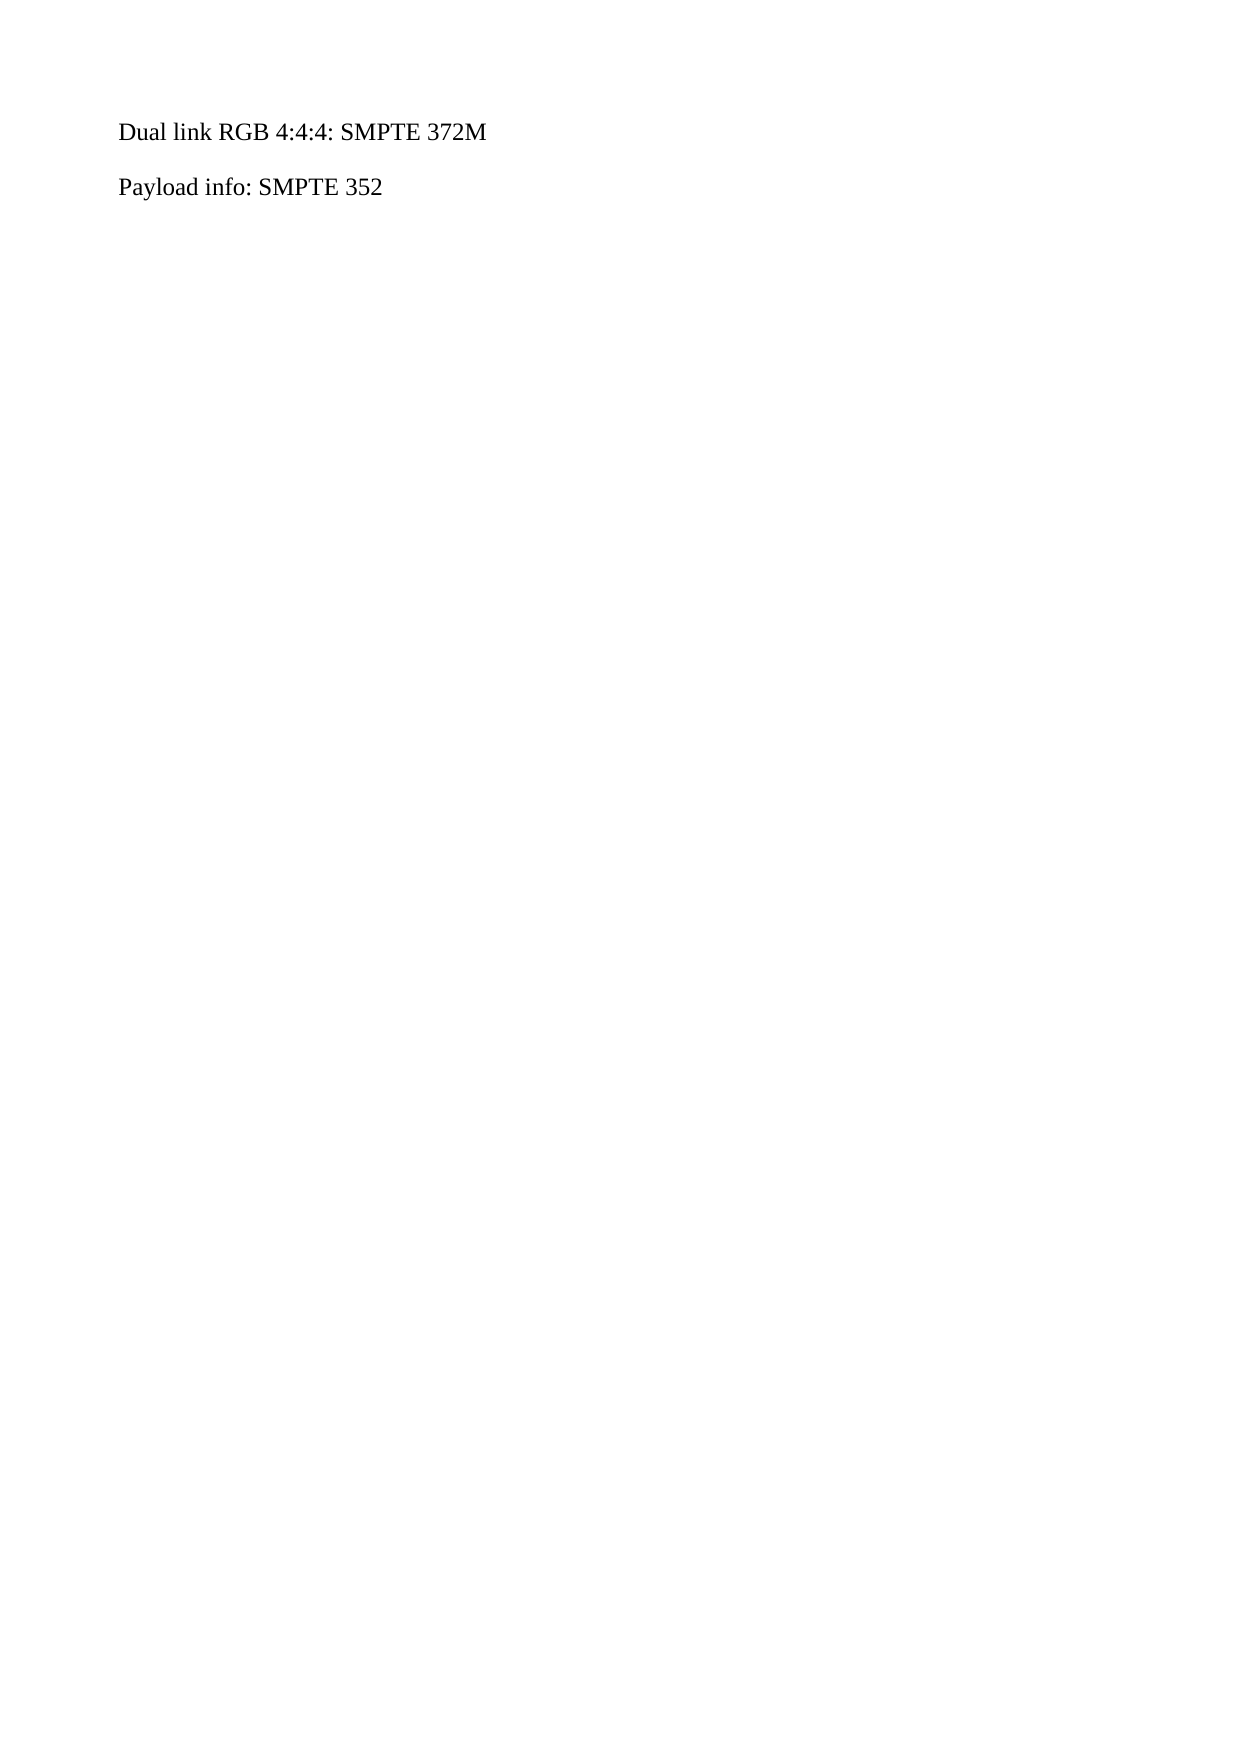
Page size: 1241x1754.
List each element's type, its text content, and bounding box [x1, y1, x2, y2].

text Payload info: SMPTE 352 [118, 173, 1122, 201]
text Dual link RGB 4:4:4: SMPTE 372M [118, 118, 1122, 146]
